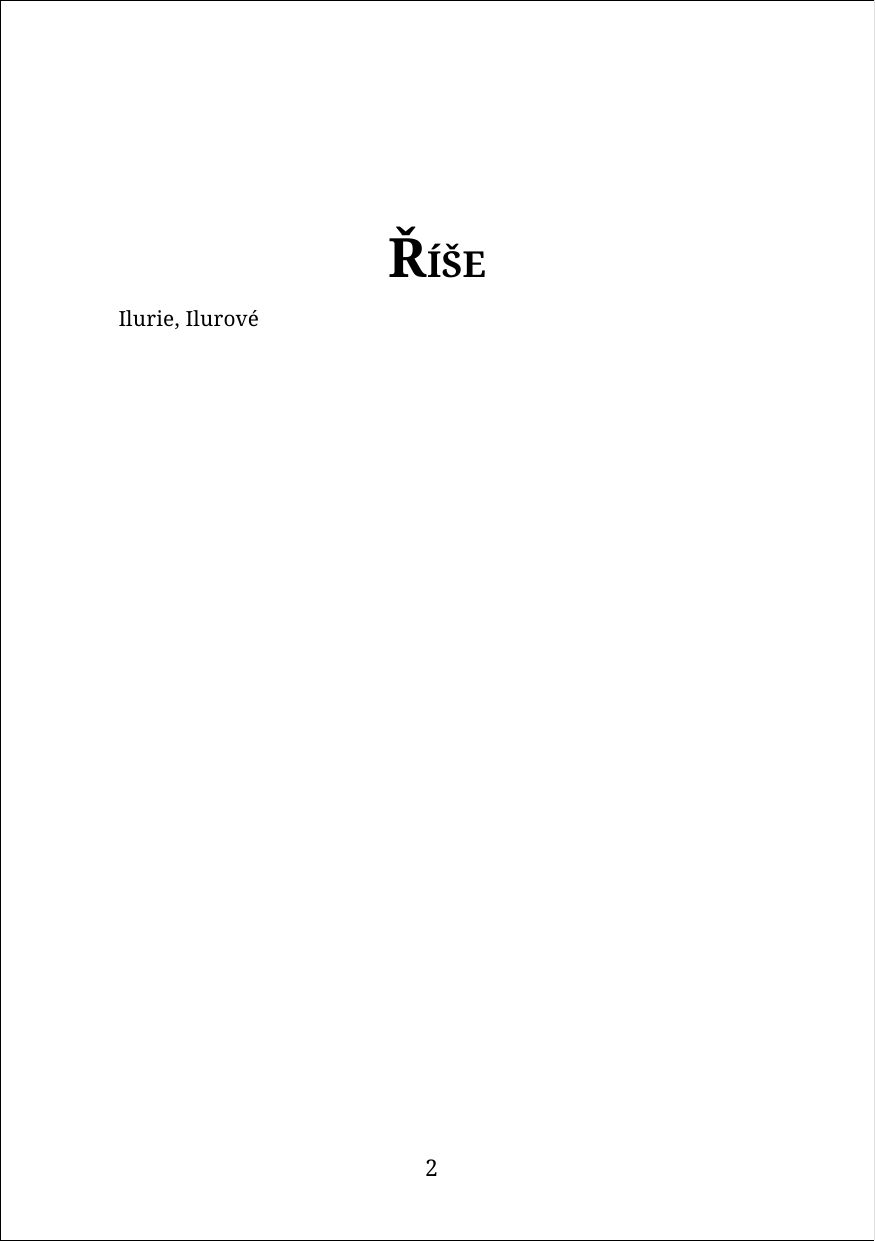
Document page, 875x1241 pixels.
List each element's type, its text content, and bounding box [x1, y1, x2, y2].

text Ilurie, Ilurové [118, 304, 756, 333]
subtitle Říše [118, 219, 756, 293]
